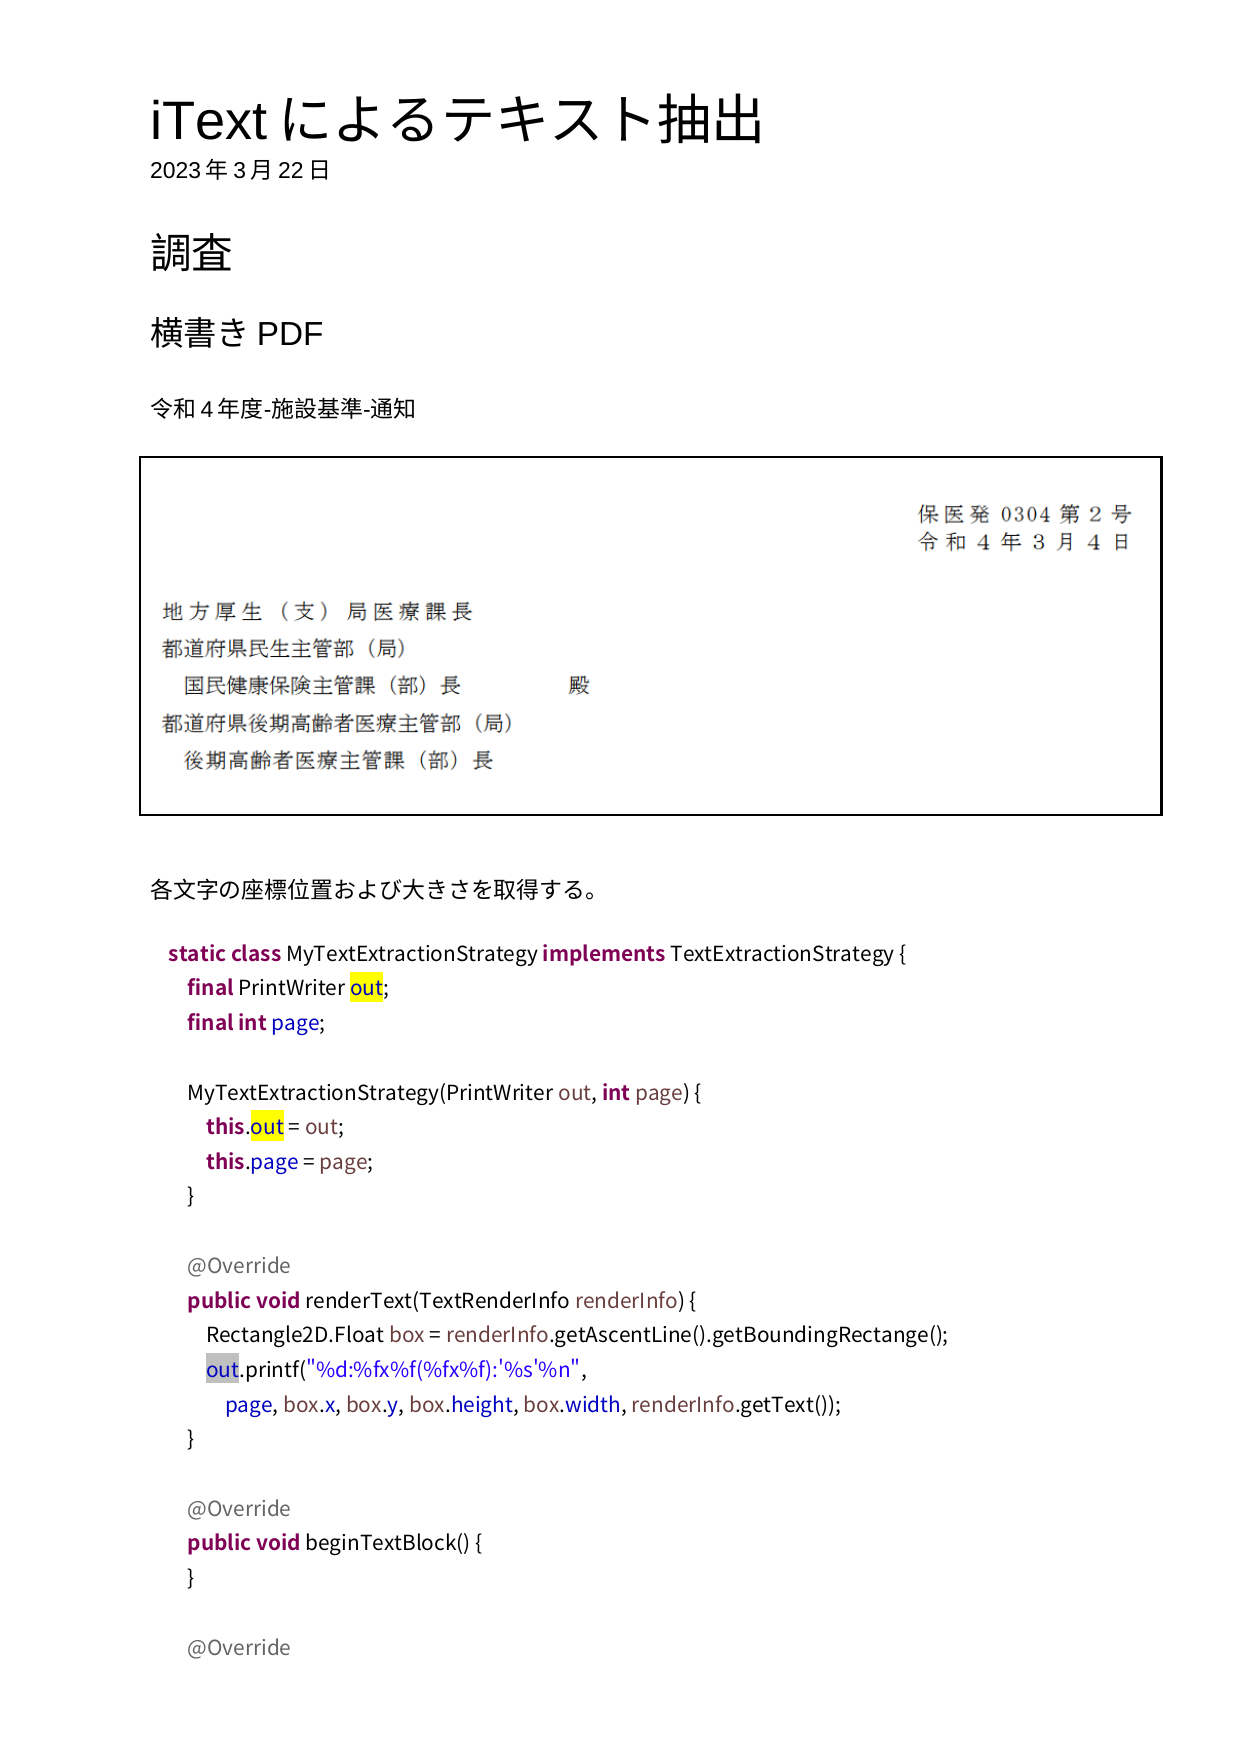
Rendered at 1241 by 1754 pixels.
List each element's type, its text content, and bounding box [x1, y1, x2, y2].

text @Override [150, 1631, 1152, 1661]
text final PrintWriter out; [150, 972, 1152, 1002]
text } [150, 1561, 1152, 1592]
text @Override [150, 1249, 1152, 1279]
text final int page; [150, 1006, 1152, 1037]
text page, box.x, box.y, box.height, box.width, renderInfo.getText()); [150, 1388, 1152, 1418]
table_header [1153, 458, 1160, 814]
text } [150, 1423, 1152, 1453]
text 令和4年度-施設基準-通知 [150, 396, 1152, 422]
text public void renderText(TextRenderInfo renderInfo) { [150, 1284, 1152, 1314]
subtitle 横書きPDF [150, 314, 1152, 353]
title iTextによるテキスト抽出 [150, 88, 1152, 151]
text @Override [150, 1492, 1152, 1522]
text Rectangle2D.Float box = renderInfo.getAscentLine().getBoundingRectange(); [150, 1318, 1152, 1349]
picture [152, 458, 1153, 814]
text public void beginTextBlock() { [150, 1527, 1152, 1557]
text } [150, 1180, 1152, 1210]
text this.out = out; [150, 1110, 1152, 1141]
table_header [141, 458, 152, 814]
text out.printf("%d:%fx%f(%fx%f):'%s'%n", [150, 1353, 1152, 1383]
text MyTextExtractionStrategy(PrintWriter out, int page) { [150, 1076, 1152, 1106]
text 各文字の座標位置および大きさを取得する。 [150, 877, 1152, 903]
text static class MyTextExtractionStrategy implements TextExtractionStrategy { [150, 937, 1152, 967]
subtitle 調査 [150, 229, 1152, 277]
text 2023年3月22日 [150, 157, 1152, 183]
text this.page = page; [150, 1145, 1152, 1175]
